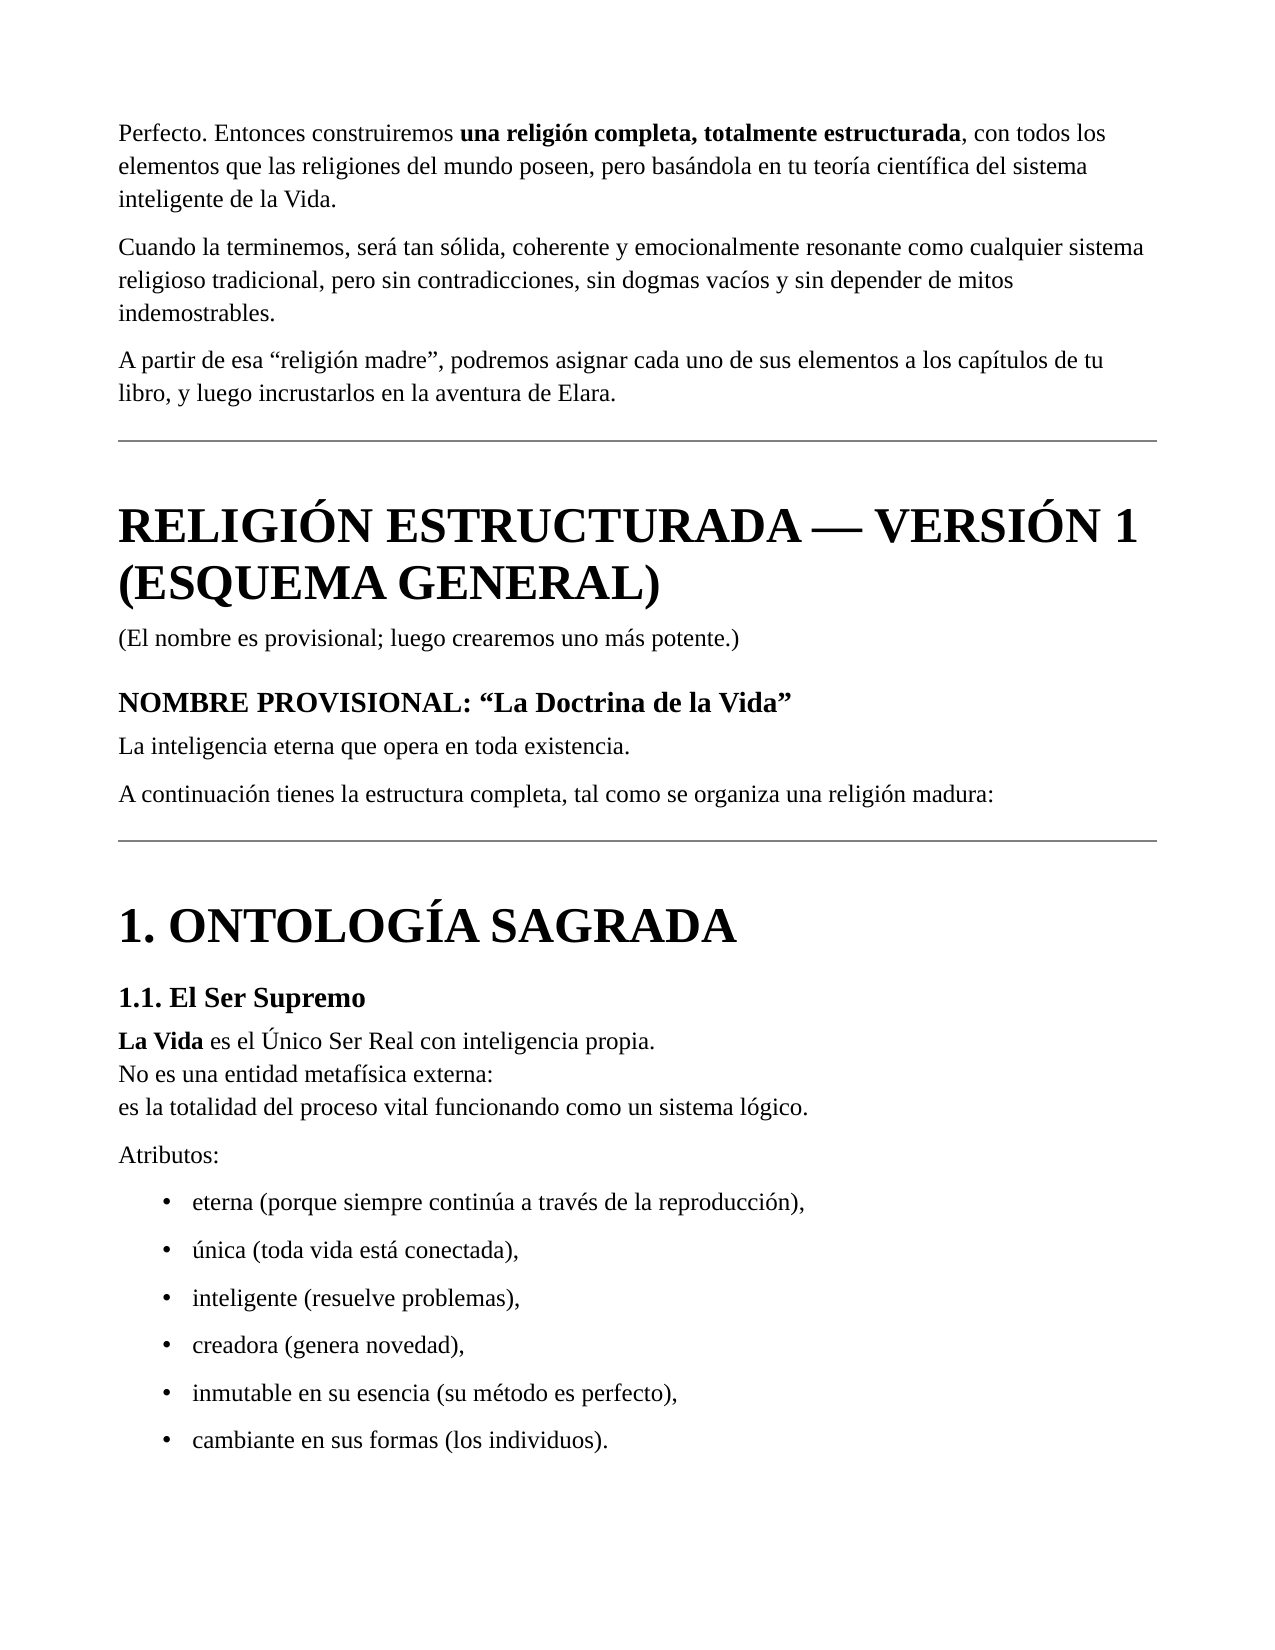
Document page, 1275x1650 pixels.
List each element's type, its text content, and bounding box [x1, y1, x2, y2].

text La Vida es el Único Ser Real con inteligencia propia. No es una entidad metafísica externa: es la totalidad del proceso vital funcionando como un sistema lógico. [118, 1026, 1157, 1121]
text Cuando la terminemos, será tan sólida, coherente y emocionalmente resonante como cualquier sistema religioso tradicional, pero sin contradicciones, sin dogmas vacíos y sin depender de mitos indemostrables. [118, 232, 1157, 327]
text A partir de esa “religión madre”, podremos asignar cada uno de sus elementos a los capítulos de tu libro, y luego incrustarlos en la aventura de Elara. [118, 345, 1157, 407]
subtitle 1. ONTOLOGÍA SAGRADA [118, 896, 1157, 953]
list única (toda vida está conectada), [162, 1235, 1157, 1264]
text La inteligencia eterna que opera en toda existencia. [118, 731, 1157, 760]
text (El nombre es provisional; luego crearemos uno más potente.) [118, 623, 1157, 652]
text Perfecto. Entonces construiremos una religión completa, totalmente estructurada, con todos los elementos que las religiones del mundo poseen, pero basándola en tu teoría científica del sistema inteligente de la Vida. [118, 118, 1157, 213]
subtitle 1.1. El Ser Supremo [118, 980, 1157, 1014]
subtitle RELIGIÓN ESTRUCTURADA — VERSIÓN 1 (ESQUEMA GENERAL) [118, 495, 1157, 610]
list eterna (porque siempre continúa a través de la reproducción), [162, 1187, 1157, 1216]
list inteligente (resuelve problemas), [162, 1283, 1157, 1311]
list cambiante en sus formas (los individuos). [162, 1425, 1157, 1454]
list inmutable en su esencia (su método es perfecto), [162, 1378, 1157, 1407]
subtitle NOMBRE PROVISIONAL: “La Doctrina de la Vida” [118, 685, 1157, 718]
list creadora (genera novedad), [162, 1330, 1157, 1359]
text A continuación tienes la estructura completa, tal como se organiza una religión madura: [118, 779, 1157, 807]
text Atributos: [118, 1140, 1157, 1168]
